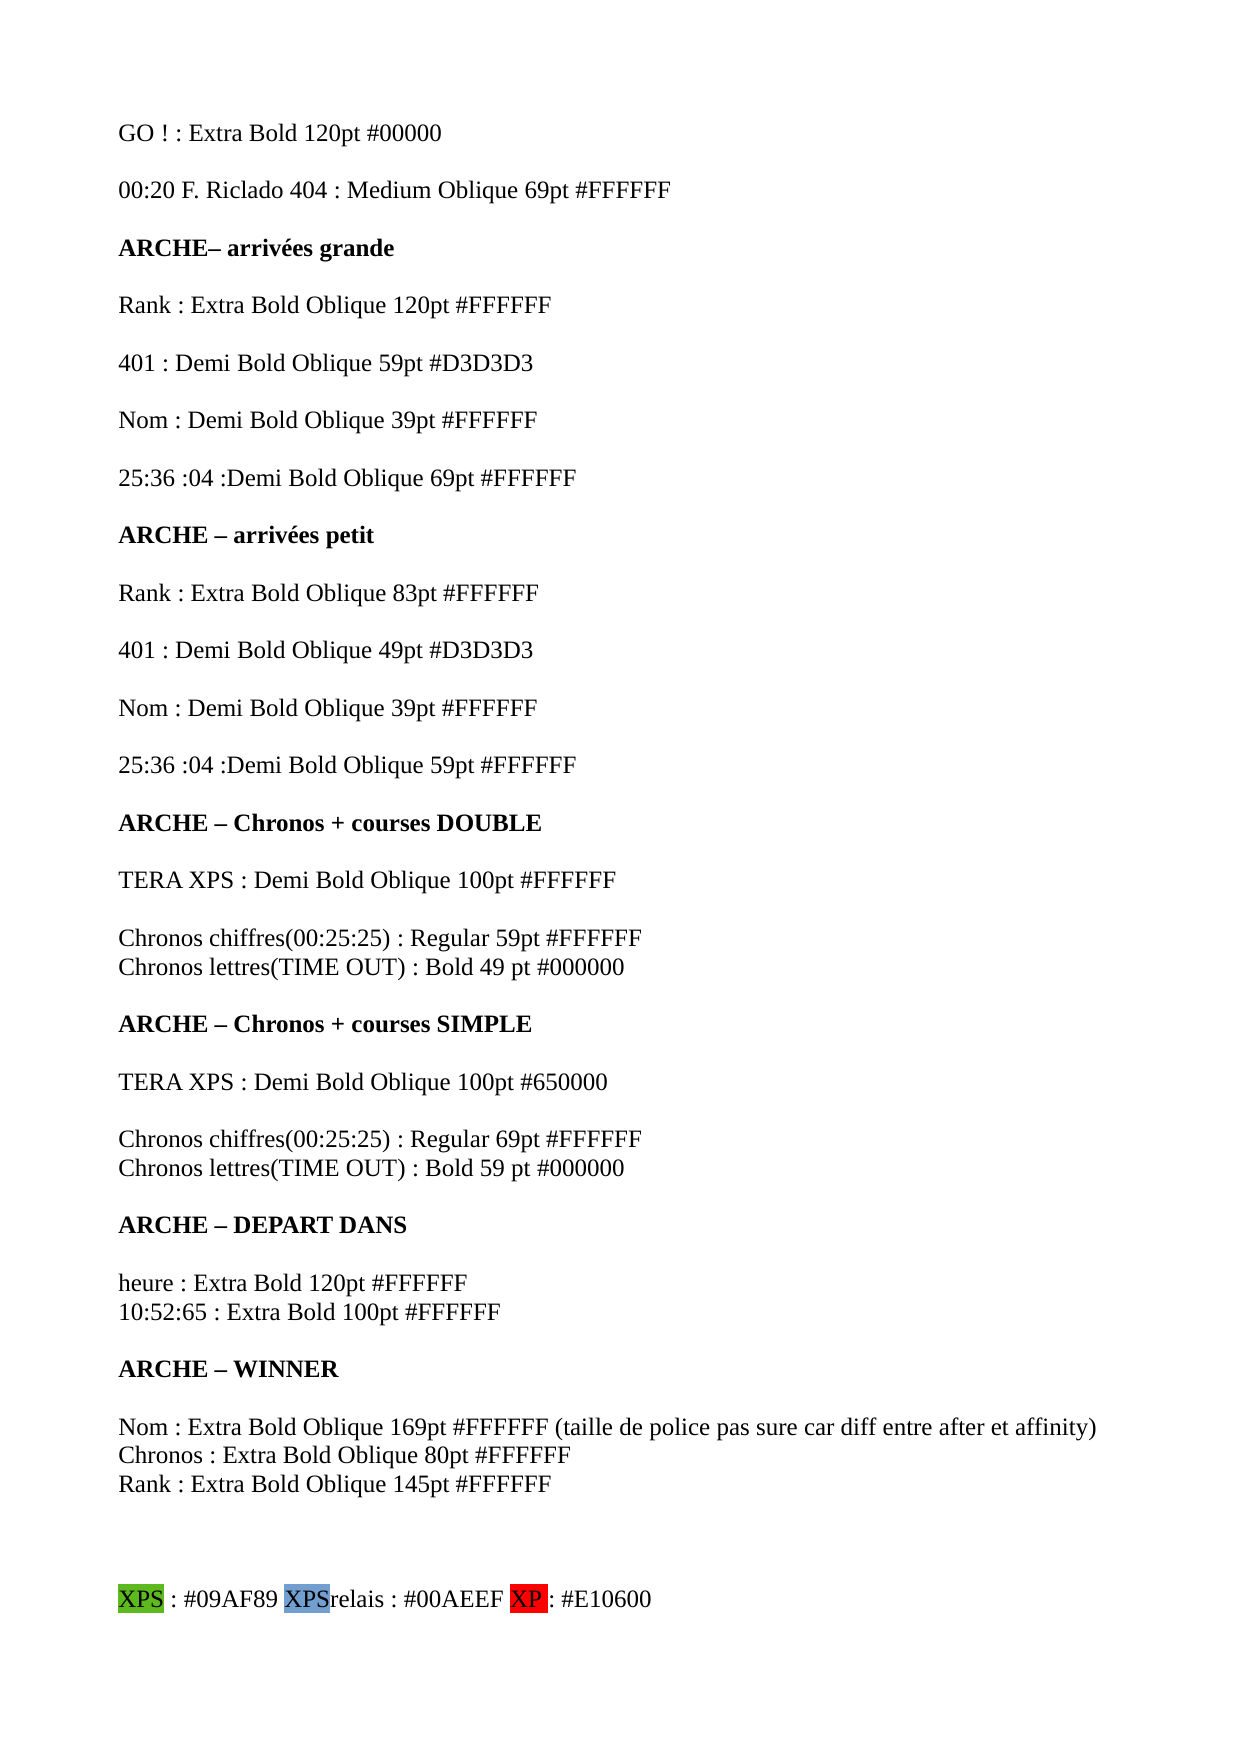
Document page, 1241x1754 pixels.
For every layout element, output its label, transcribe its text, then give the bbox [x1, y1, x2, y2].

text Nom : Extra Bold Oblique 169pt #FFFFFF (taille de police pas sure car diff entre after et affinity) [118, 1412, 1122, 1441]
text ARCHE– arrivées grande [118, 233, 1122, 262]
text Rank : Extra Bold Oblique 120pt #FFFFFF [118, 291, 1122, 319]
text XPS : #09AF89 XPSrelais : #00AEEF XP : #E10600 [118, 1584, 1122, 1613]
text Rank : Extra Bold Oblique 83pt #FFFFFF [118, 578, 1122, 607]
text 10:52:65 : Extra Bold 100pt #FFFFFF [118, 1297, 1122, 1326]
text TERA XPS : Demi Bold Oblique 100pt #FFFFFF [118, 866, 1122, 894]
text GO ! : Extra Bold 120pt #00000 [118, 118, 1122, 147]
text ARCHE – DEPART DANS [118, 1211, 1122, 1239]
text Nom : Demi Bold Oblique 39pt #FFFFFF [118, 406, 1122, 434]
text Chronos lettres(TIME OUT) : Bold 59 pt #000000 [118, 1153, 1122, 1182]
text heure : Extra Bold 120pt #FFFFFF [118, 1268, 1122, 1297]
text ARCHE – Chronos + courses DOUBLE [118, 808, 1122, 837]
text Chronos chiffres(00:25:25) : Regular 69pt #FFFFFF [118, 1124, 1122, 1153]
text TERA XPS : Demi Bold Oblique 100pt #650000 [118, 1067, 1122, 1096]
text Rank : Extra Bold Oblique 145pt #FFFFFF [118, 1469, 1122, 1498]
text ARCHE – WINNER [118, 1354, 1122, 1383]
text 25:36 :04 :Demi Bold Oblique 69pt #FFFFFF [118, 463, 1122, 492]
text ARCHE – arrivées petit [118, 521, 1122, 549]
text 00:20 F. Riclado 404 : Medium Oblique 69pt #FFFFFF [118, 176, 1122, 204]
text Chronos lettres(TIME OUT) : Bold 49 pt #000000 [118, 952, 1122, 981]
text Chronos : Extra Bold Oblique 80pt #FFFFFF [118, 1441, 1122, 1469]
text 401 : Demi Bold Oblique 49pt #D3D3D3 [118, 636, 1122, 664]
text 401 : Demi Bold Oblique 59pt #D3D3D3 [118, 348, 1122, 377]
text Chronos chiffres(00:25:25) : Regular 59pt #FFFFFF [118, 923, 1122, 952]
text 25:36 :04 :Demi Bold Oblique 59pt #FFFFFF [118, 751, 1122, 779]
text Nom : Demi Bold Oblique 39pt #FFFFFF [118, 693, 1122, 722]
text ARCHE – Chronos + courses SIMPLE [118, 1009, 1122, 1038]
